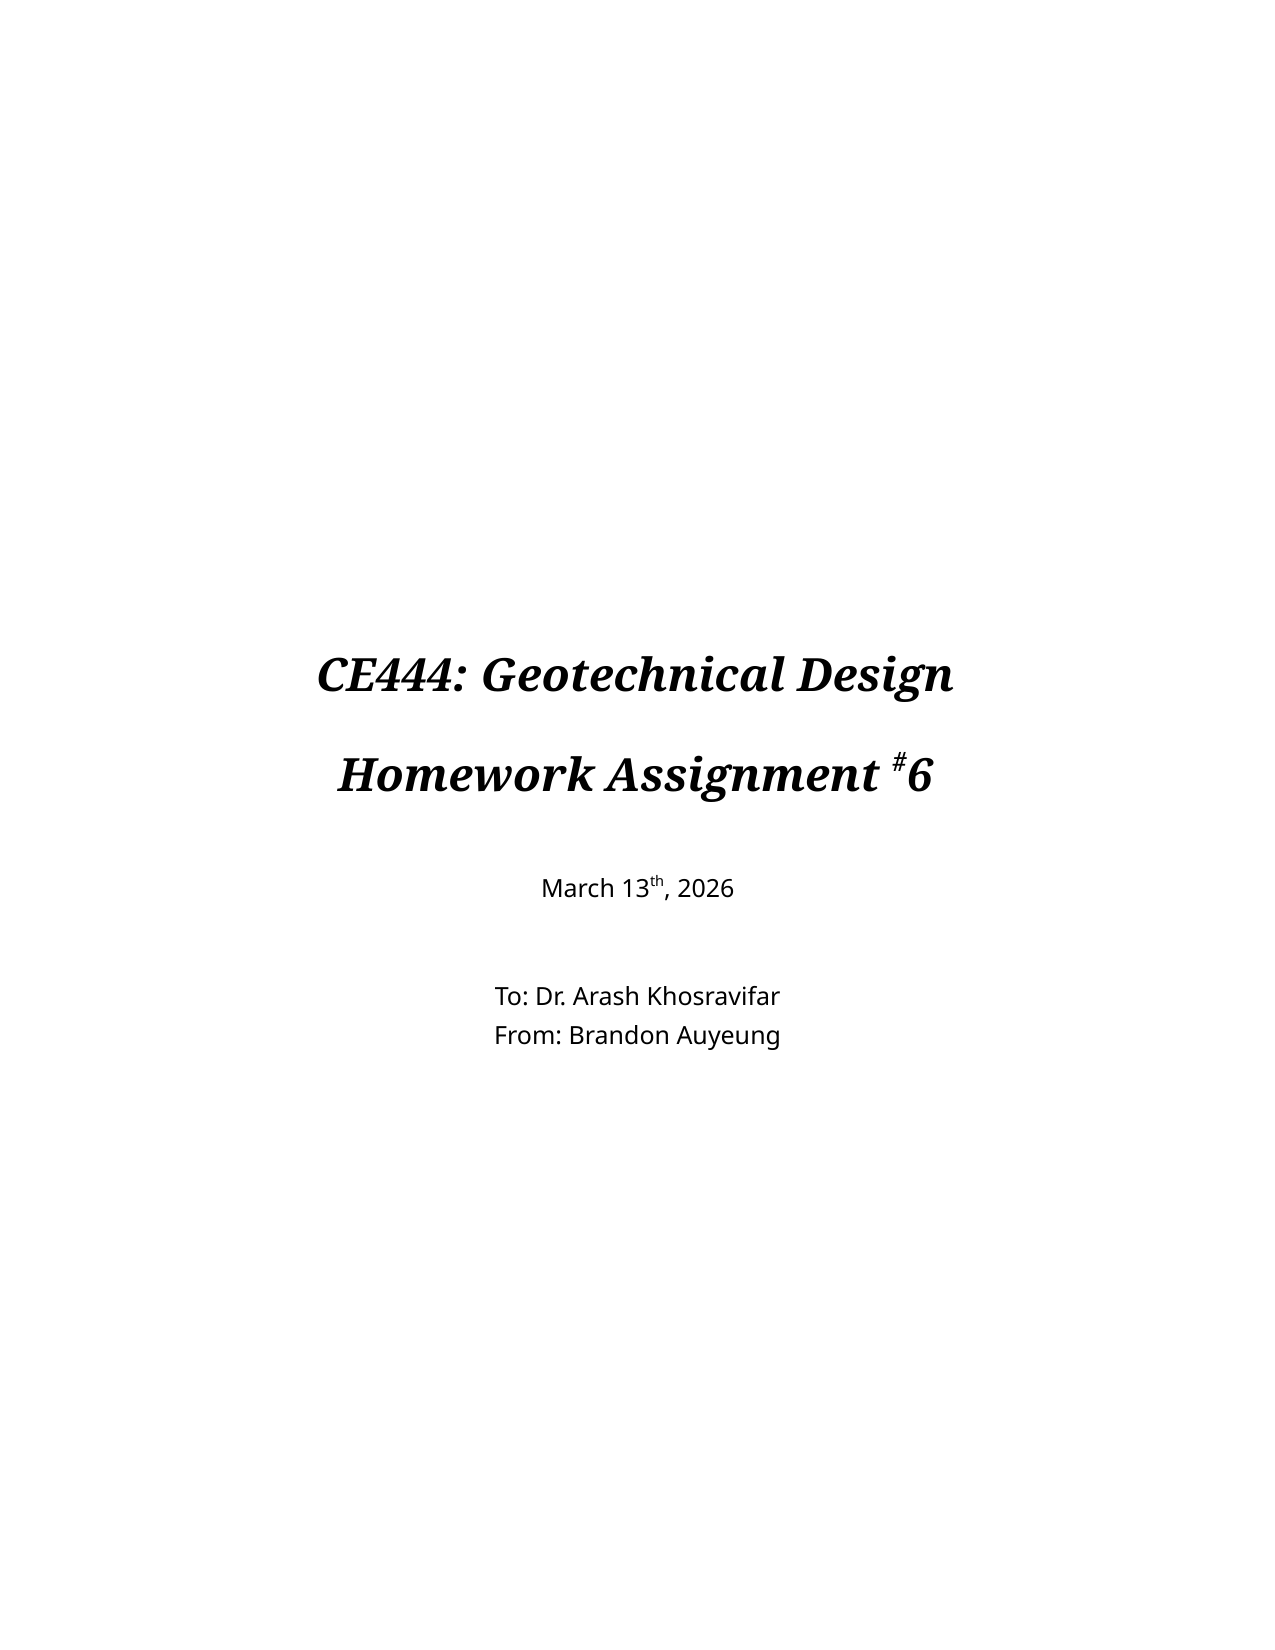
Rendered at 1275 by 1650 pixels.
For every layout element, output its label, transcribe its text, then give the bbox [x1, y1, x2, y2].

text From: Brandon Auyeung [118, 1018, 1157, 1052]
subtitle CE444: Geotechnical Design [118, 643, 1157, 705]
text March 13th, 2026 [118, 871, 1157, 905]
subtitle Homework Assignment #6 [118, 742, 1157, 805]
text To: Dr. Arash Khosravifar [118, 979, 1157, 1013]
